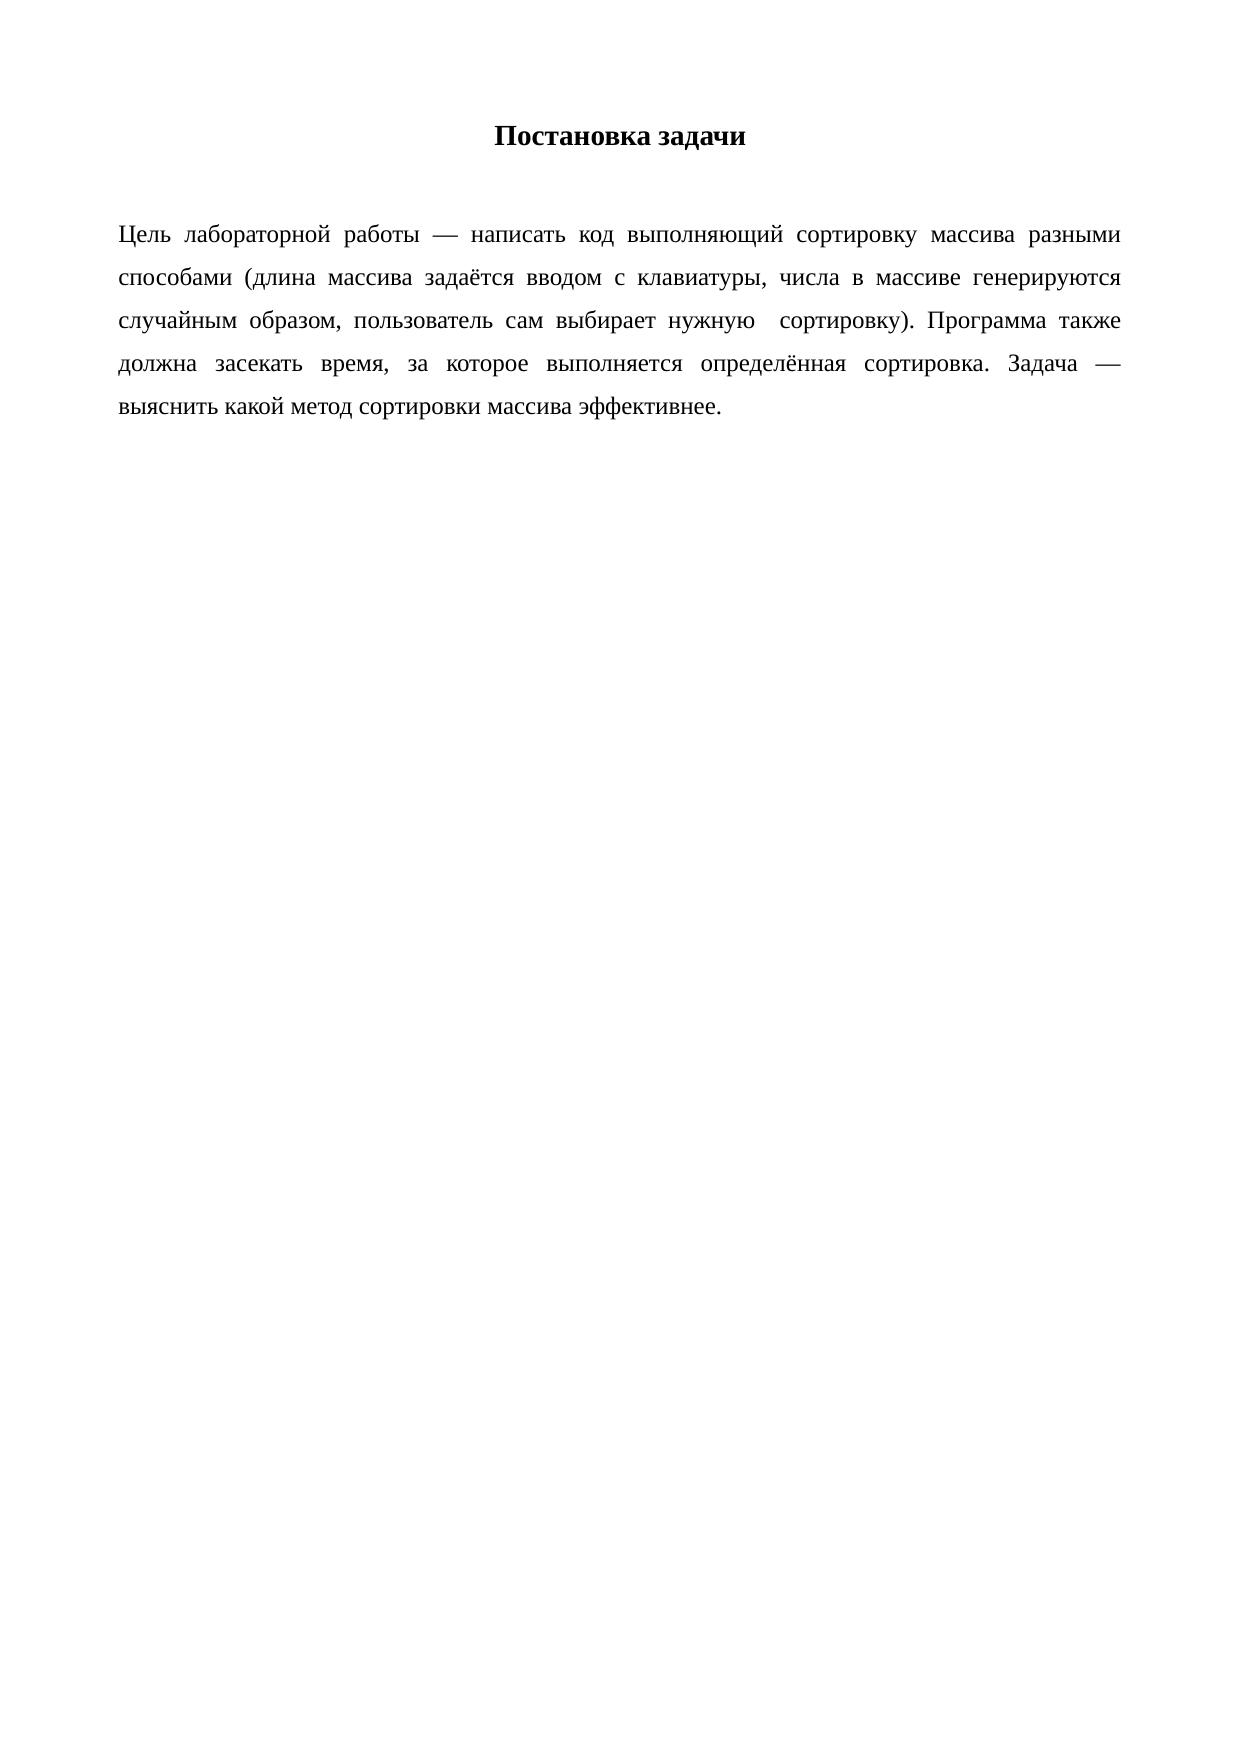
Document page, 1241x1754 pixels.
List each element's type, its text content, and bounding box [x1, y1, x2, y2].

text Цель лабораторной работы — написать код выполняющий сортировку массива разными способами (длина массива задаётся вводом с клавиатуры, числа в массиве генерируются случайным образом, пользователь сам выбирает нужную сортировку). Программа также должна засекать время, за которое выполняется определённая сортировка. Задача — выяснить какой метод сортировки массива эффективнее. [118, 219, 1122, 420]
text Постановка задачи [118, 118, 1122, 152]
